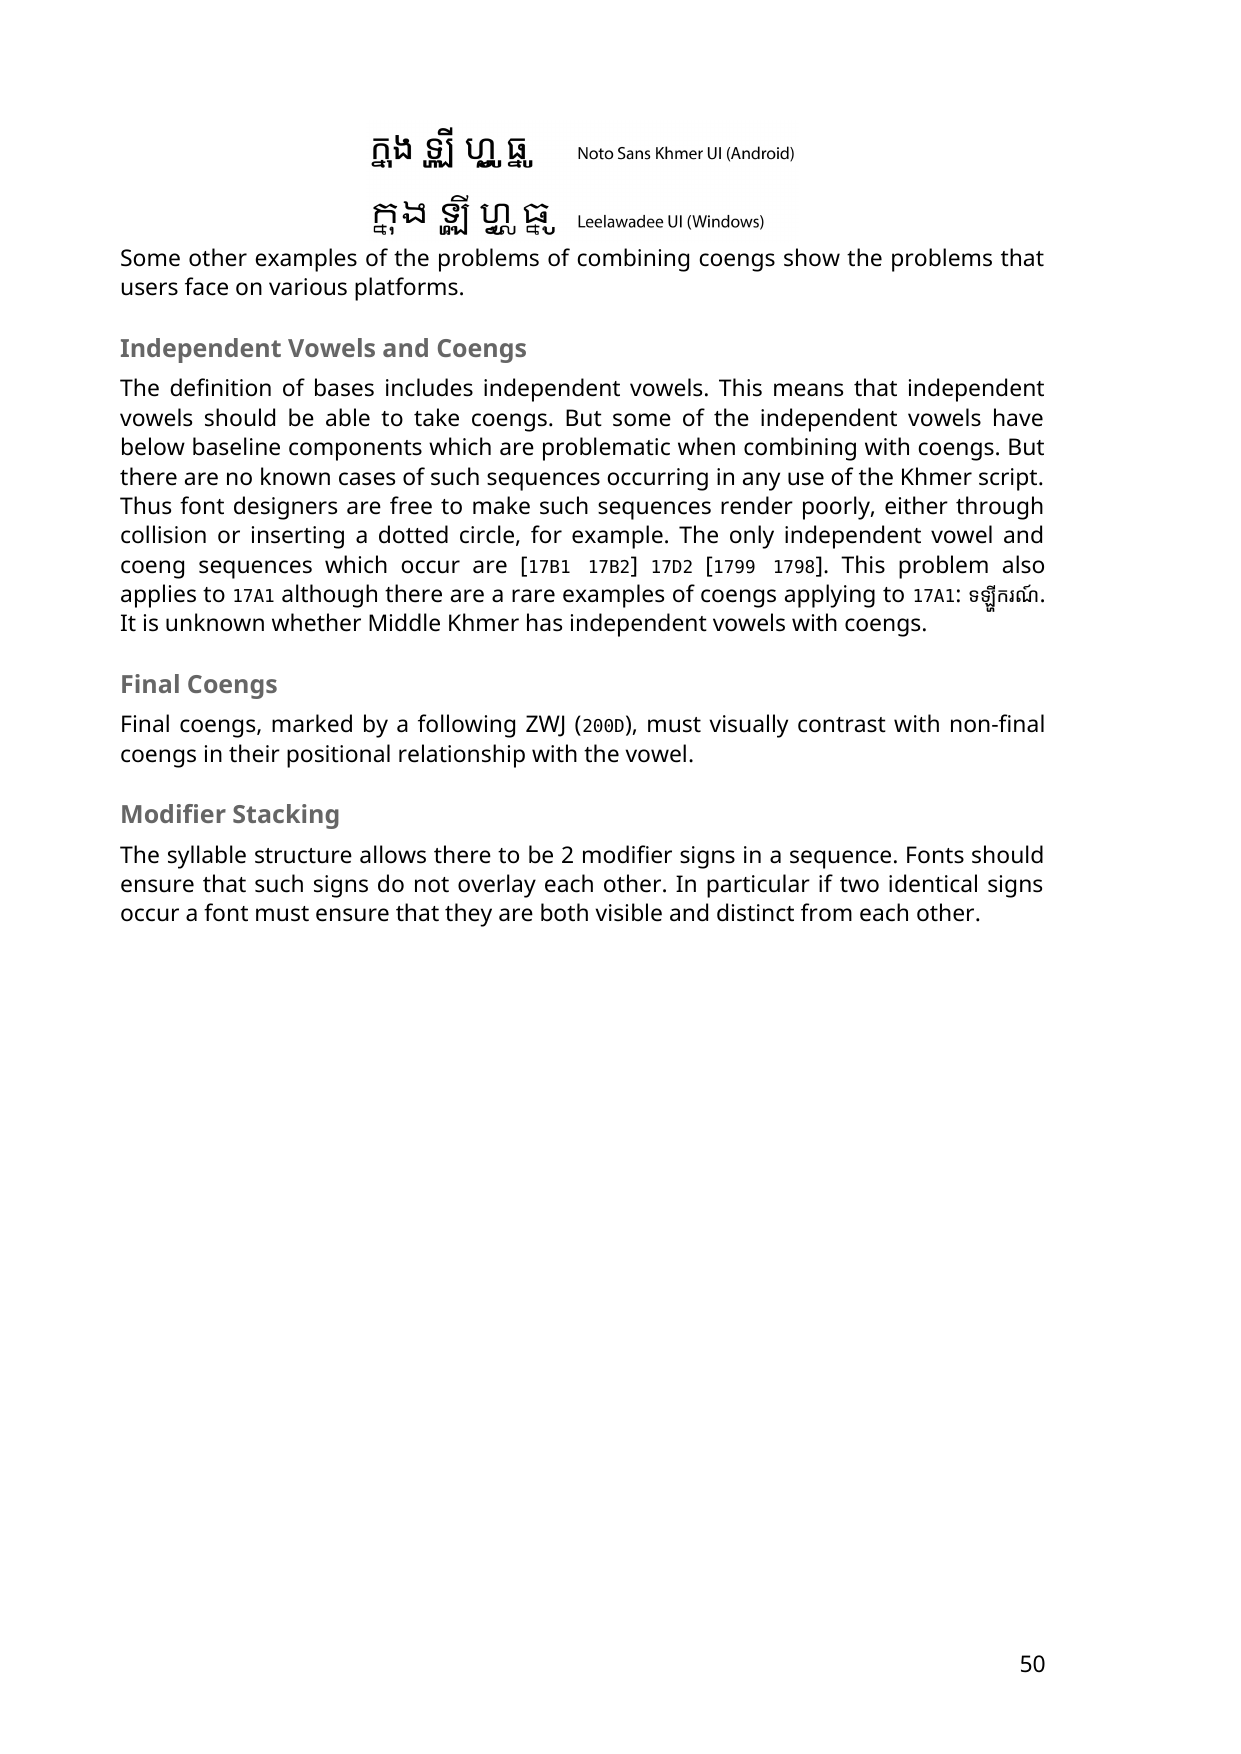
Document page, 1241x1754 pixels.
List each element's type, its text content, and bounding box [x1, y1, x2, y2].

text The syllable structure allows there to be 2 modifier signs in a sequence. Fonts should ensure that such signs do not overlay each other. In particular if two identical signs occur a font must ensure that they are both visible and distinct from each other. [120, 839, 1046, 928]
subtitle Modifier Stacking [120, 797, 1046, 831]
text The definition of bases includes independent vowels. This means that independent vowels should be able to take coengs. But some of the independent vowels have below baseline components which are problematic when combining with coengs. But there are no known cases of such sequences occurring in any use of the Khmer script. Thus font designers are free to make such sequences render poorly, either through collision or inserting a dotted circle, for example. The only independent vowel and coeng sequences which occur are [17B1 17B2] 17D2 [1799 1798]. This problem also applies to 17A1 although there are a rare examples of coengs applying to 17A1: ទឡ្ហីករណ៍. It is unknown whether Middle Khmer has independent vowels with coengs. [120, 373, 1046, 638]
text Final coengs, marked by a following ZWJ (200D), must visually contrast with non-final coengs in their positional relationship with the vowel. [120, 709, 1046, 768]
subtitle Independent Vowels and Coengs [120, 331, 1046, 365]
text Some other examples of the problems of combining coengs show the problems that users face on various platforms. [120, 120, 1046, 302]
picture [366, 120, 799, 243]
subtitle Final Coengs [120, 667, 1046, 701]
